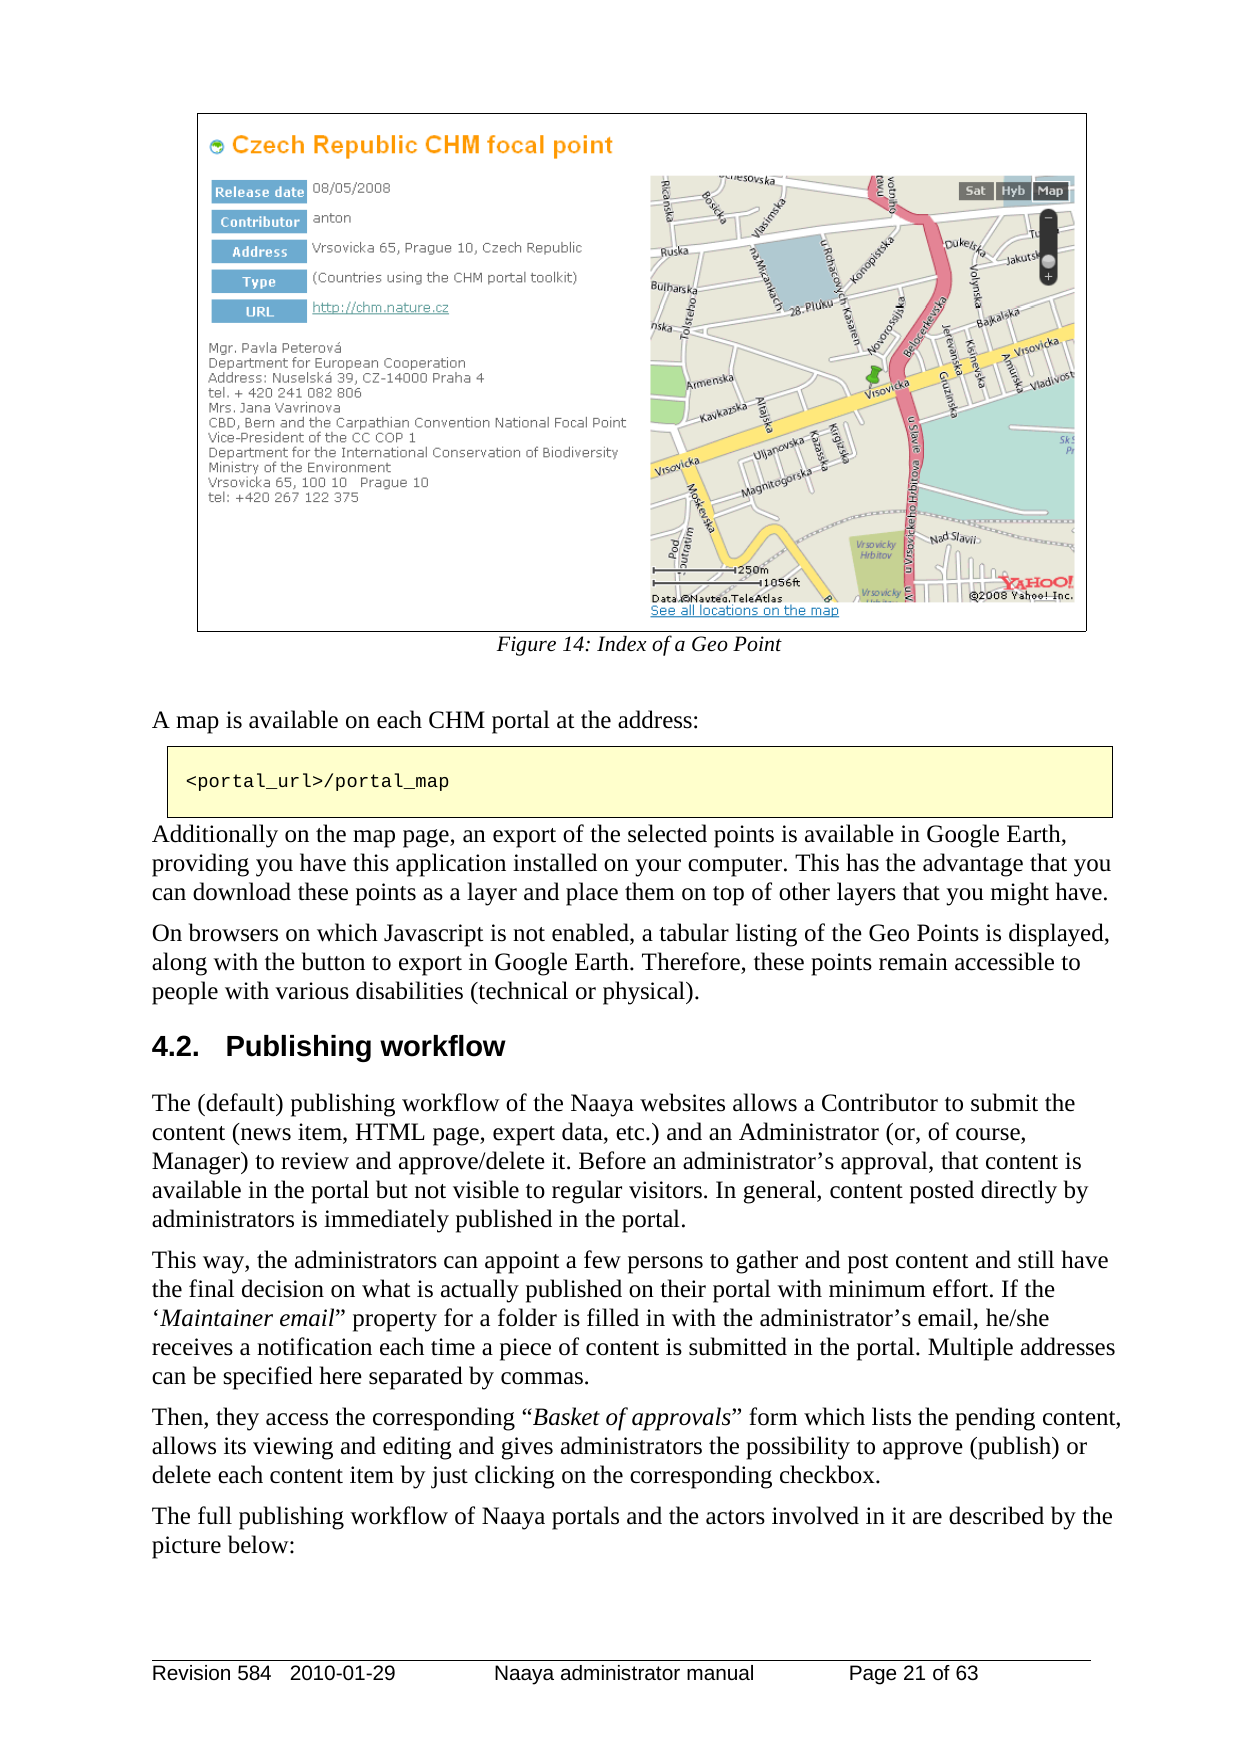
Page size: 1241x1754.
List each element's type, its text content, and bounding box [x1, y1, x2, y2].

text This way, the administrators can appoint a few persons to gather and post content and still have the final decision on what is actually published on their portal with minimum effort. If the ‘Maintainer email” property for a folder is filled in with the administrator’s email, he/she receives a notification each time a piece of content is submitted in the portal. Multiple addresses can be specified here separated by commas. [152, 1245, 1128, 1390]
text On browsers on which Javascript is not enabled, a tabular listing of the Geo Points is displayed, along with the button to export in Google Earth. Therefore, these points remain accessible to people with various disabilities (technical or physical). [152, 917, 1128, 1004]
text The (default) publishing workflow of the Naaya websites allows a Contributor to submit the content (news item, HTML page, expert data, etc.) and an Administrator (or, of course, Manager) to review and approve/delete it. Before an administrator’s approval, that content is available in the portal but not visible to regular visitors. In general, content posted directly by administrators is immediately published in the portal. [152, 1088, 1128, 1233]
text A map is available on each CHM portal at the address: [152, 705, 1128, 734]
text Additionally on the map page, an export of the selected points is available in Google Earth, providing you have this application installed on your computer. This has the advantage that you can download these points as a layer and place them on top of other layers that you might have. [152, 818, 1128, 906]
picture [200, 116, 1083, 628]
subtitle Publishing workflow [152, 1029, 1128, 1063]
list <portal_url>/portal_map [168, 767, 1112, 789]
text The full publishing workflow of Naaya portals and the actors involved in it are described by the picture below: [152, 1501, 1128, 1559]
text Figure 14: Index of a Geo Point [152, 114, 1128, 656]
text Then, they access the corresponding “Basket of approvals” form which lists the pending content, allows its viewing and editing and gives administrators the possibility to approve (publish) or delete each content item by just clicking on the corresponding checkbox. [152, 1402, 1128, 1489]
